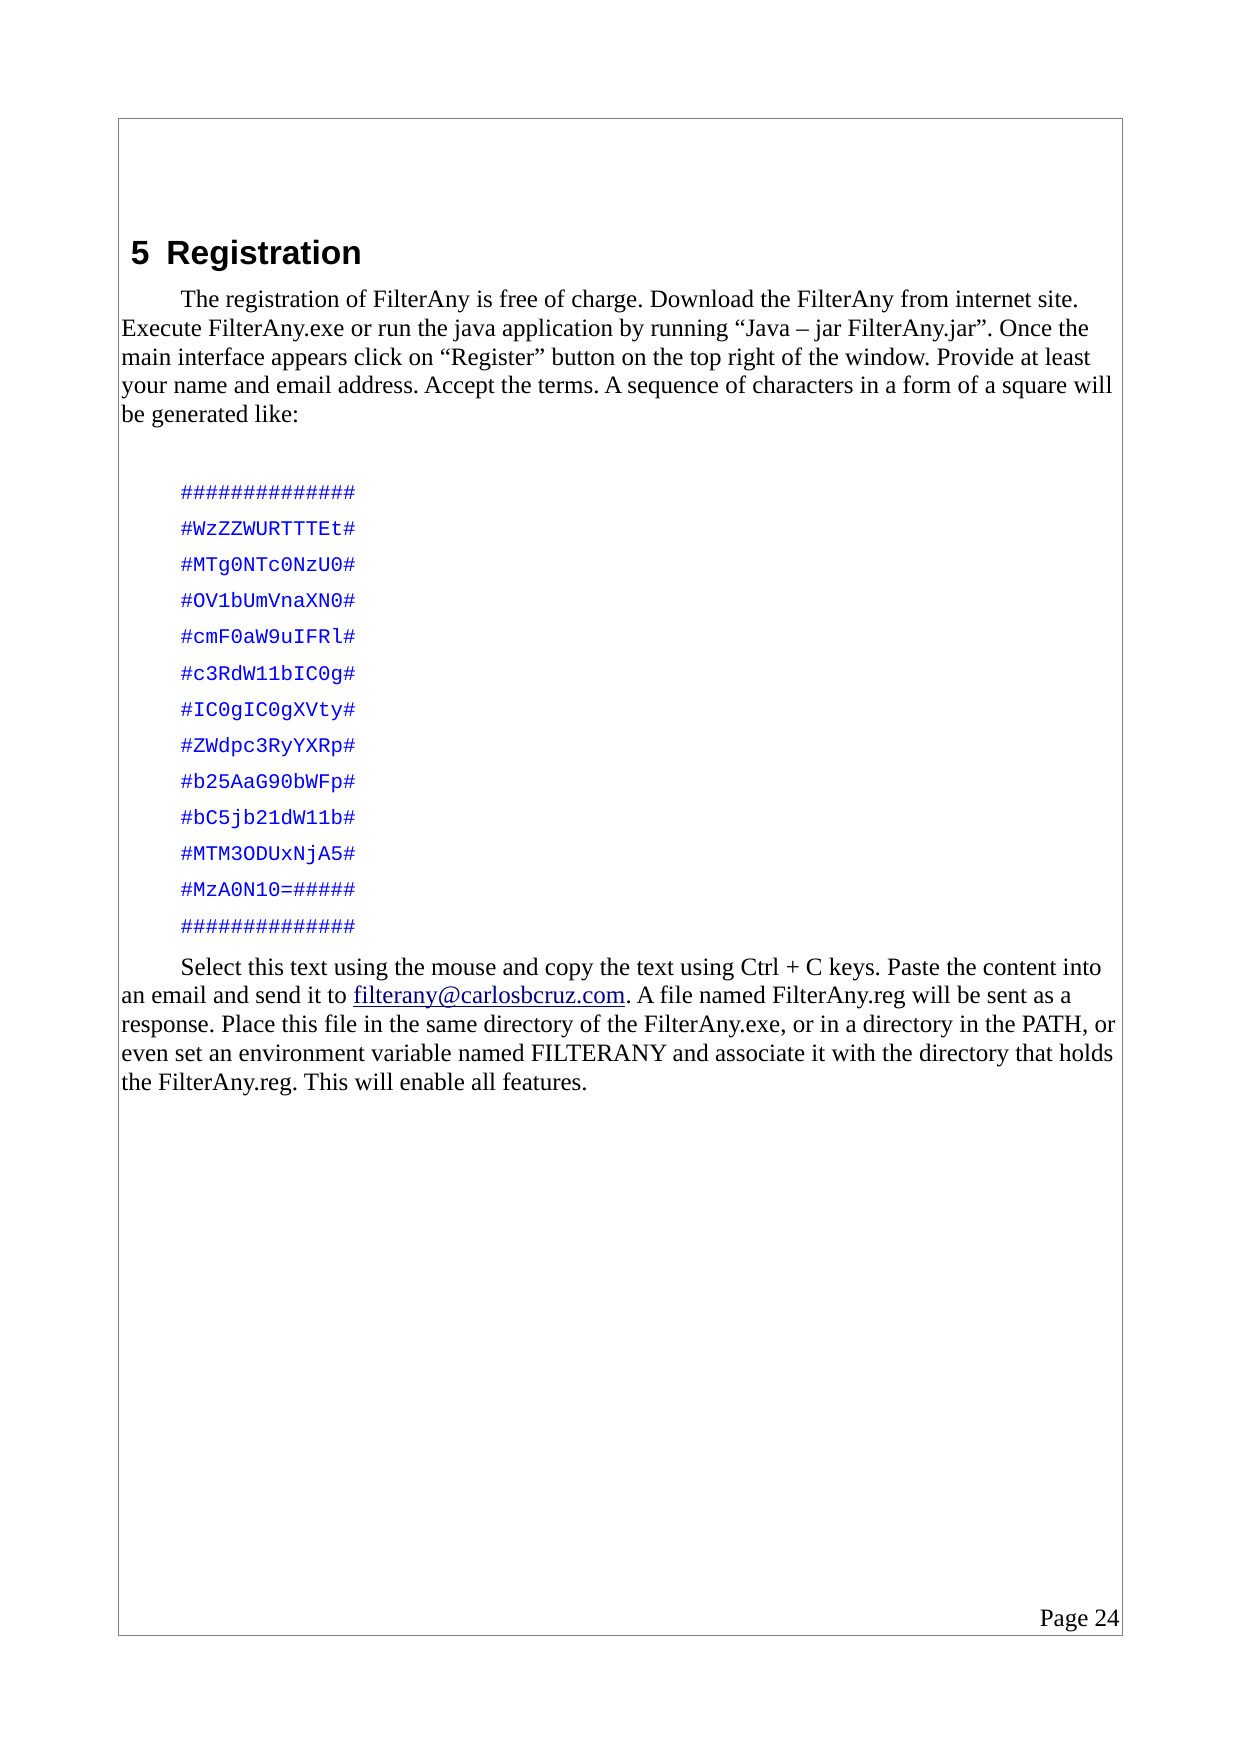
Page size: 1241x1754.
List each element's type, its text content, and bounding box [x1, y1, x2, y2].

text #MTM3ODUxNjA5# [121, 843, 1119, 867]
text Select this text using the mouse and copy the text using Ctrl + C keys. Paste the content into an email and send it to filterany@carlosbcruz.com. A file named FilterAny.reg will be sent as a response. Place this file in the same directory of the FilterAny.exe, or in a directory in the PATH, or even set an environment variable named FILTERANY and associate it with the directory that holds the FilterAny.reg. This will enable all features. [121, 952, 1119, 1096]
text #MzA0N10=##### [121, 879, 1119, 903]
text #b25AaG90bWFp# [121, 771, 1119, 795]
text #WzZZWURTTTEt# [121, 518, 1119, 542]
subtitle Registration [121, 233, 1119, 272]
text #OV1bUmVnaXN0# [121, 590, 1119, 614]
text #bC5jb21dW11b# [121, 807, 1119, 831]
text #IC0gIC0gXVty# [121, 699, 1119, 722]
text #MTg0NTc0NzU0# [121, 554, 1119, 578]
text ############## [121, 916, 1119, 939]
text The registration of FilterAny is free of charge. Download the FilterAny from internet site. Execute FilterAny.exe or run the java application by running “Java – jar FilterAny.jar”. Once the main interface appears click on “Register” button on the top right of the window. Provide at least your name and email address. Accept the terms. A sequence of characters in a form of a square will be generated like: [121, 284, 1119, 428]
text #c3RdW11bIC0g# [121, 663, 1119, 686]
text #cmF0aW9uIFRl# [121, 626, 1119, 650]
text #ZWdpc3RyYXRp# [121, 735, 1119, 758]
text ############## [121, 482, 1119, 506]
